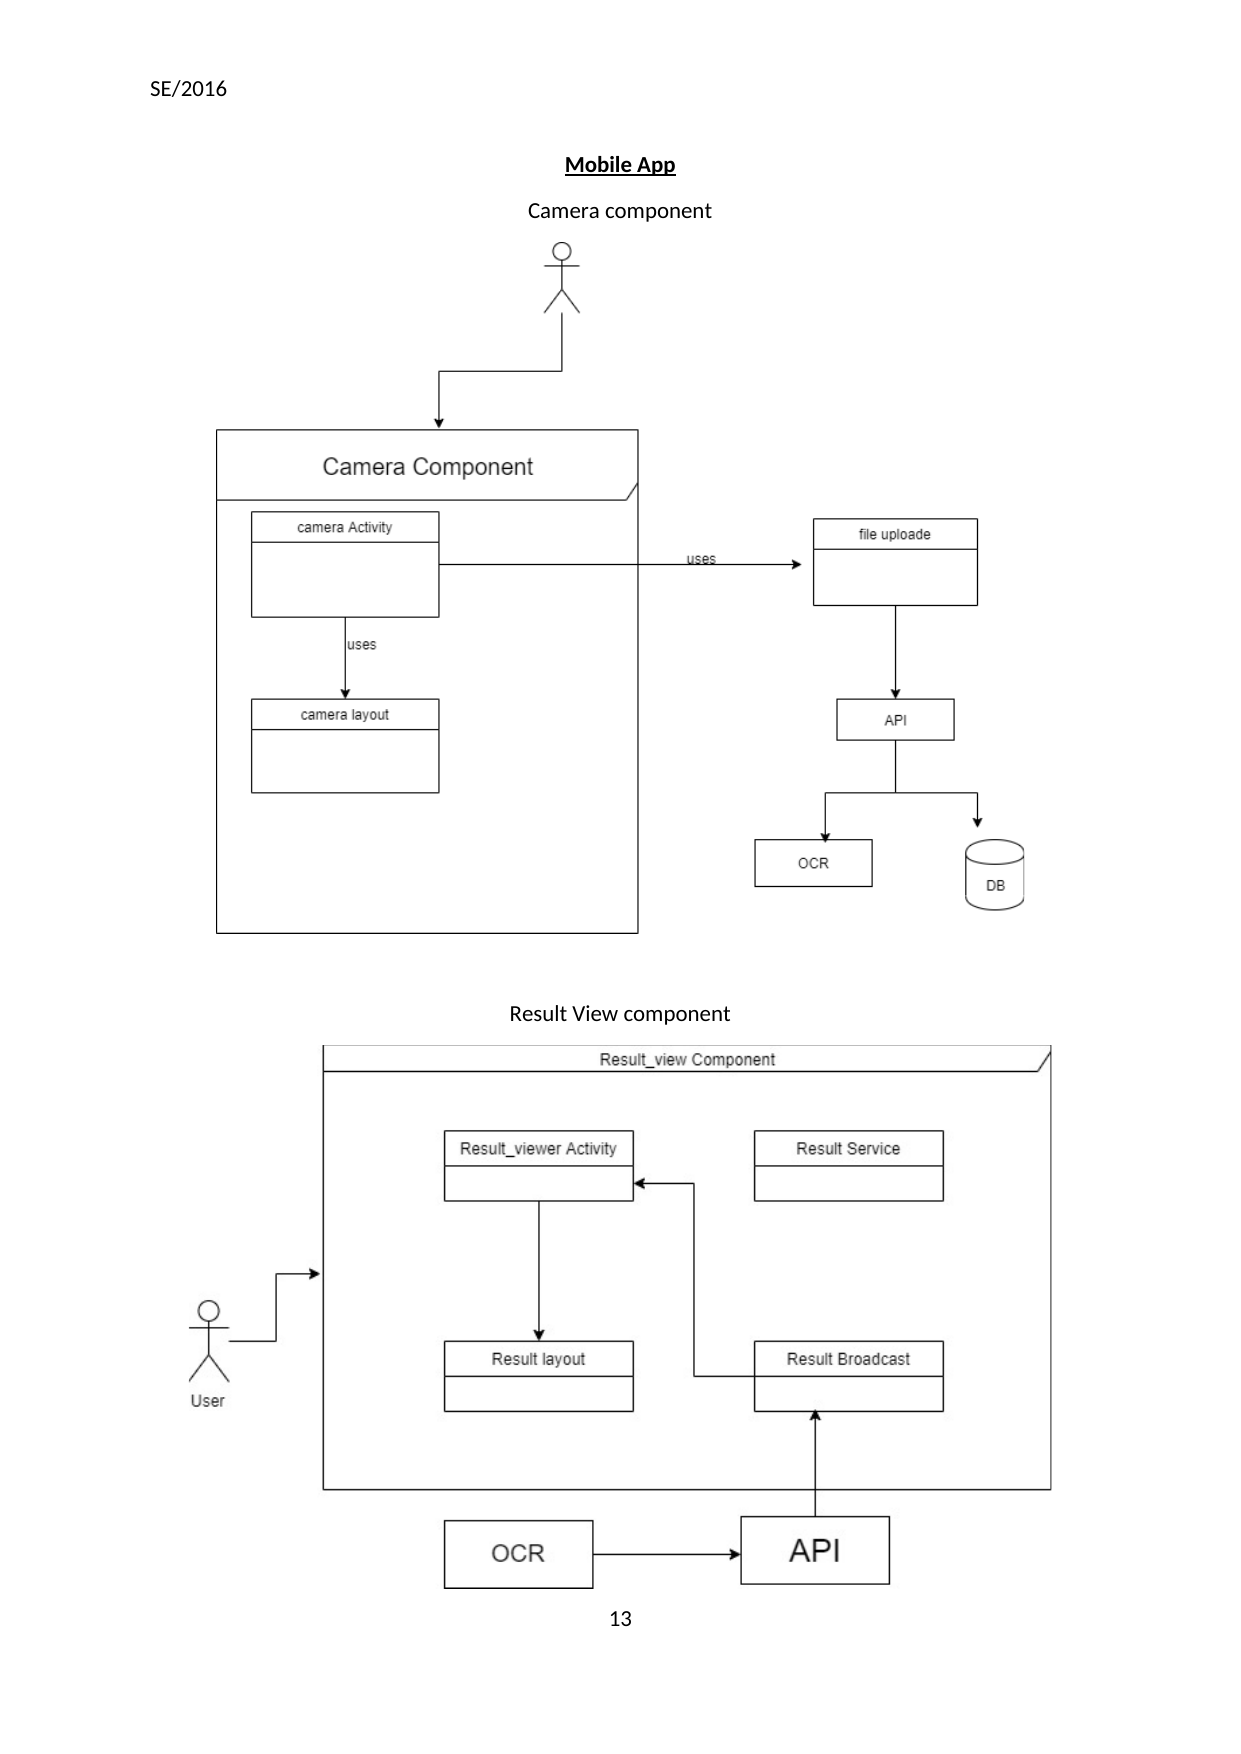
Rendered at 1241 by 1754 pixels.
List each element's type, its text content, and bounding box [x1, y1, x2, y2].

text Result View component [150, 999, 1090, 1027]
text Mobile App [150, 150, 1090, 178]
text Camera component [150, 196, 1090, 224]
